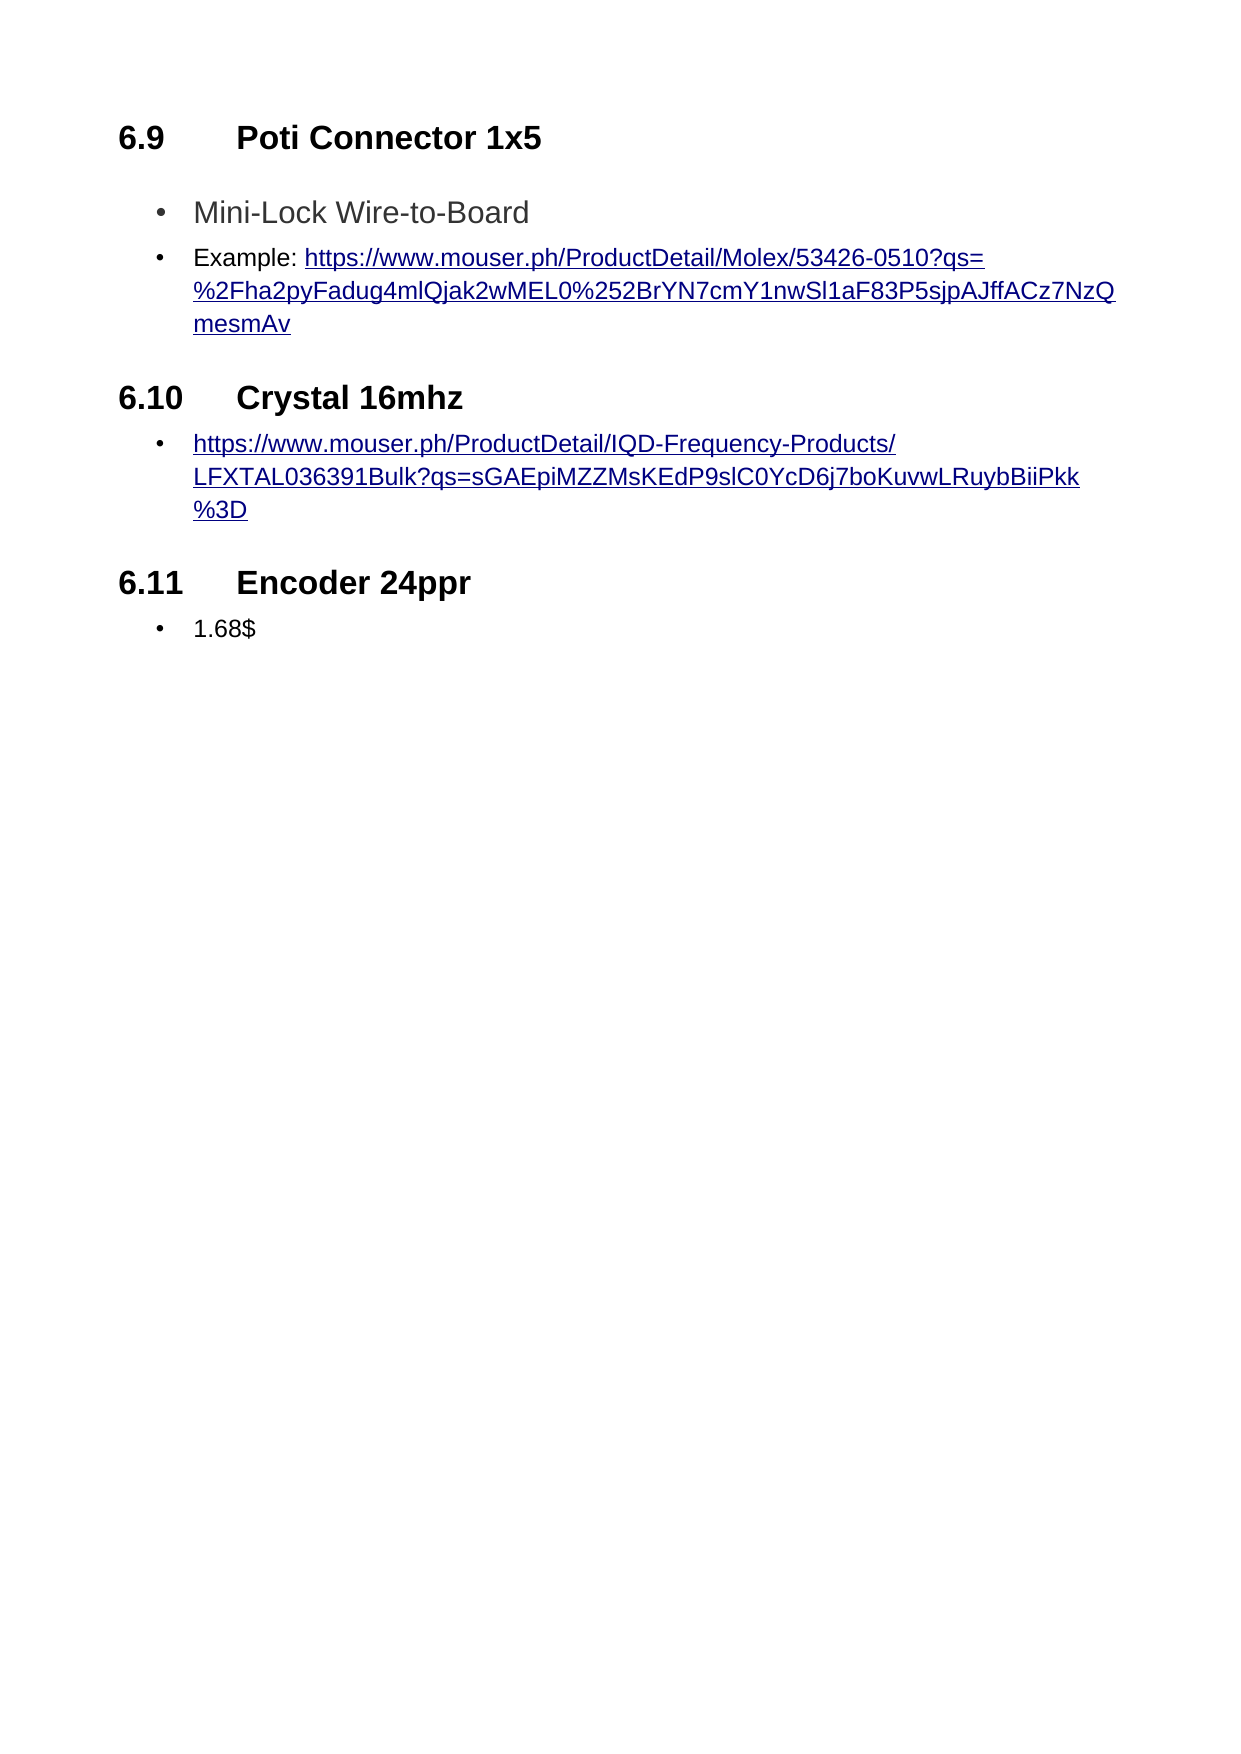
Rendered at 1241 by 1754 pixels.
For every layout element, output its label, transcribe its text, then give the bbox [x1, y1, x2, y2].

list https://www.mouser.ph/ProductDetail/IQD-Frequency-Products/LFXTAL036391Bulk?qs=sGAEpiMZZMsKEdP9slC0YcD6j7boKuvwLRuybBiiPkk%3D [156, 429, 1122, 523]
subtitle Poti Connector 1x5 [118, 118, 1122, 157]
subtitle Encoder 24ppr [118, 563, 1122, 602]
list Example: https://www.mouser.ph/ProductDetail/Molex/53426-0510?qs=%2Fha2pyFadug4mlQjak2wMEL0%252BrYN7cmY1nwSl1aF83P5sjpAJffACz7NzQmesmAv [156, 243, 1122, 338]
subtitle Crystal 16mhz [118, 377, 1122, 416]
list 1.68$ [156, 614, 1122, 643]
subtitle Mini-Lock Wire-to-Board [156, 194, 1122, 230]
